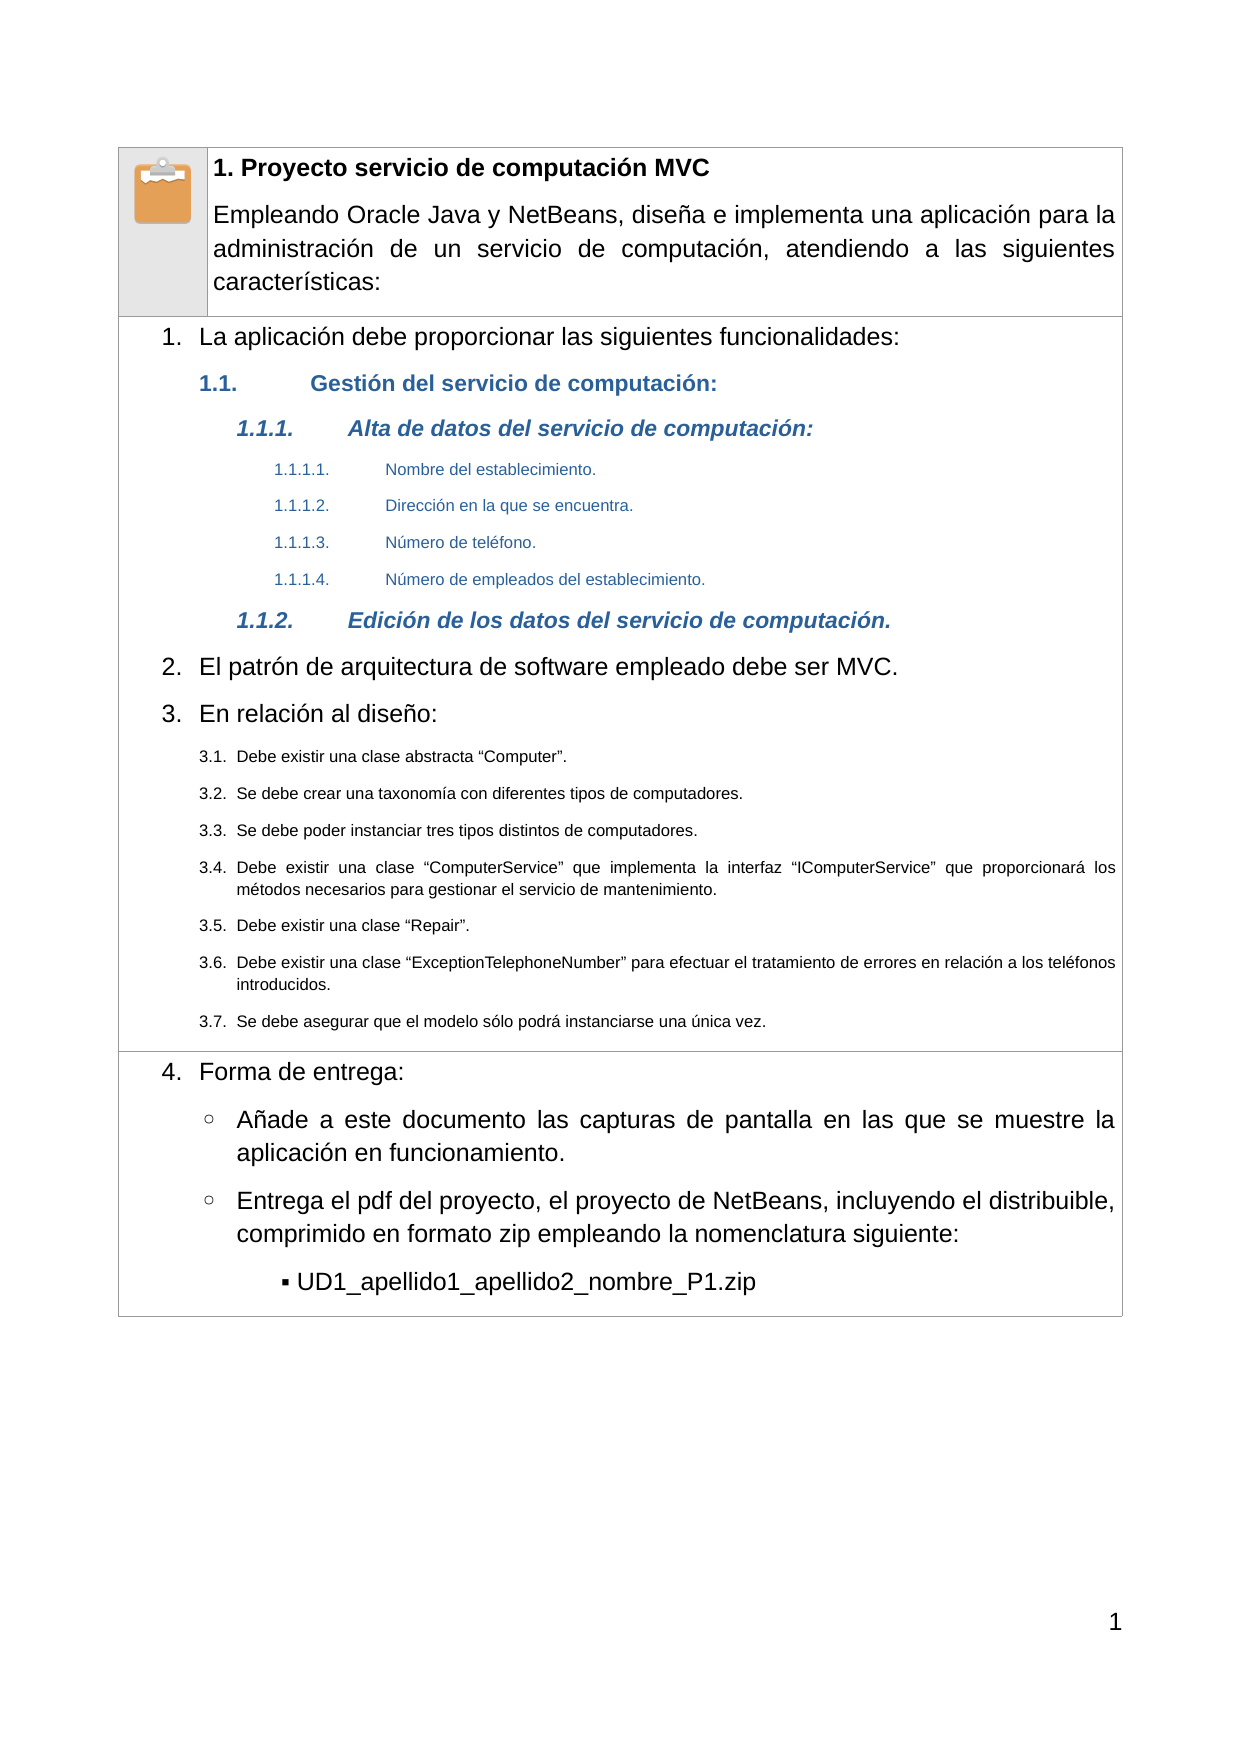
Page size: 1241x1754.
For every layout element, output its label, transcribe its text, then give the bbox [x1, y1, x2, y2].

table_cell La aplicación debe proporcionar las siguientes funcionalidades: Gestión del servicio de computación: Alta de datos del servicio de computación: Nombre del establecimiento. Dirección en la que se encuentra. Número de teléfono. Número de empleados del establecimiento. Edición de los datos del servicio de computación. El patrón de arquitectura de software empleado debe ser MVC. En relación al diseño: Debe existir una clase abstracta “Computer”. Se debe crear una taxonomía con diferentes tipos de computadores. Se debe poder instanciar tres tipos distintos de computadores. Debe existir una clase “ComputerService” que implementa la interfaz “IComputerService” que proporcionará los métodos necesarios para gestionar el servicio de mantenimiento. Debe existir una clase “Repair”. Debe existir una clase “ExceptionTelephoneNumber” para efectuar el tratamiento de errores en relación a los teléfonos introducidos. Se debe asegurar que el modelo sólo podrá instanciarse una única vez. [119, 317, 1122, 1051]
table_header 1. Proyecto servicio de computación MVC Empleando Oracle Java y NetBeans, diseña e implementa una aplicación para la administración de un servicio de computación, atendiendo a las siguientes características: [208, 148, 1122, 316]
table_cell Forma de entrega: Añade a este documento las capturas de pantalla en las que se muestre la aplicación en funcionamiento. Entrega el pdf del proyecto, el proyecto de NetBeans, incluyendo el distribuible, comprimido en formato zip empleando la nomenclatura siguiente: ▪ UD1_apellido1_apellido2_nombre_P1.zip [119, 1052, 1122, 1316]
table_header [119, 148, 207, 316]
